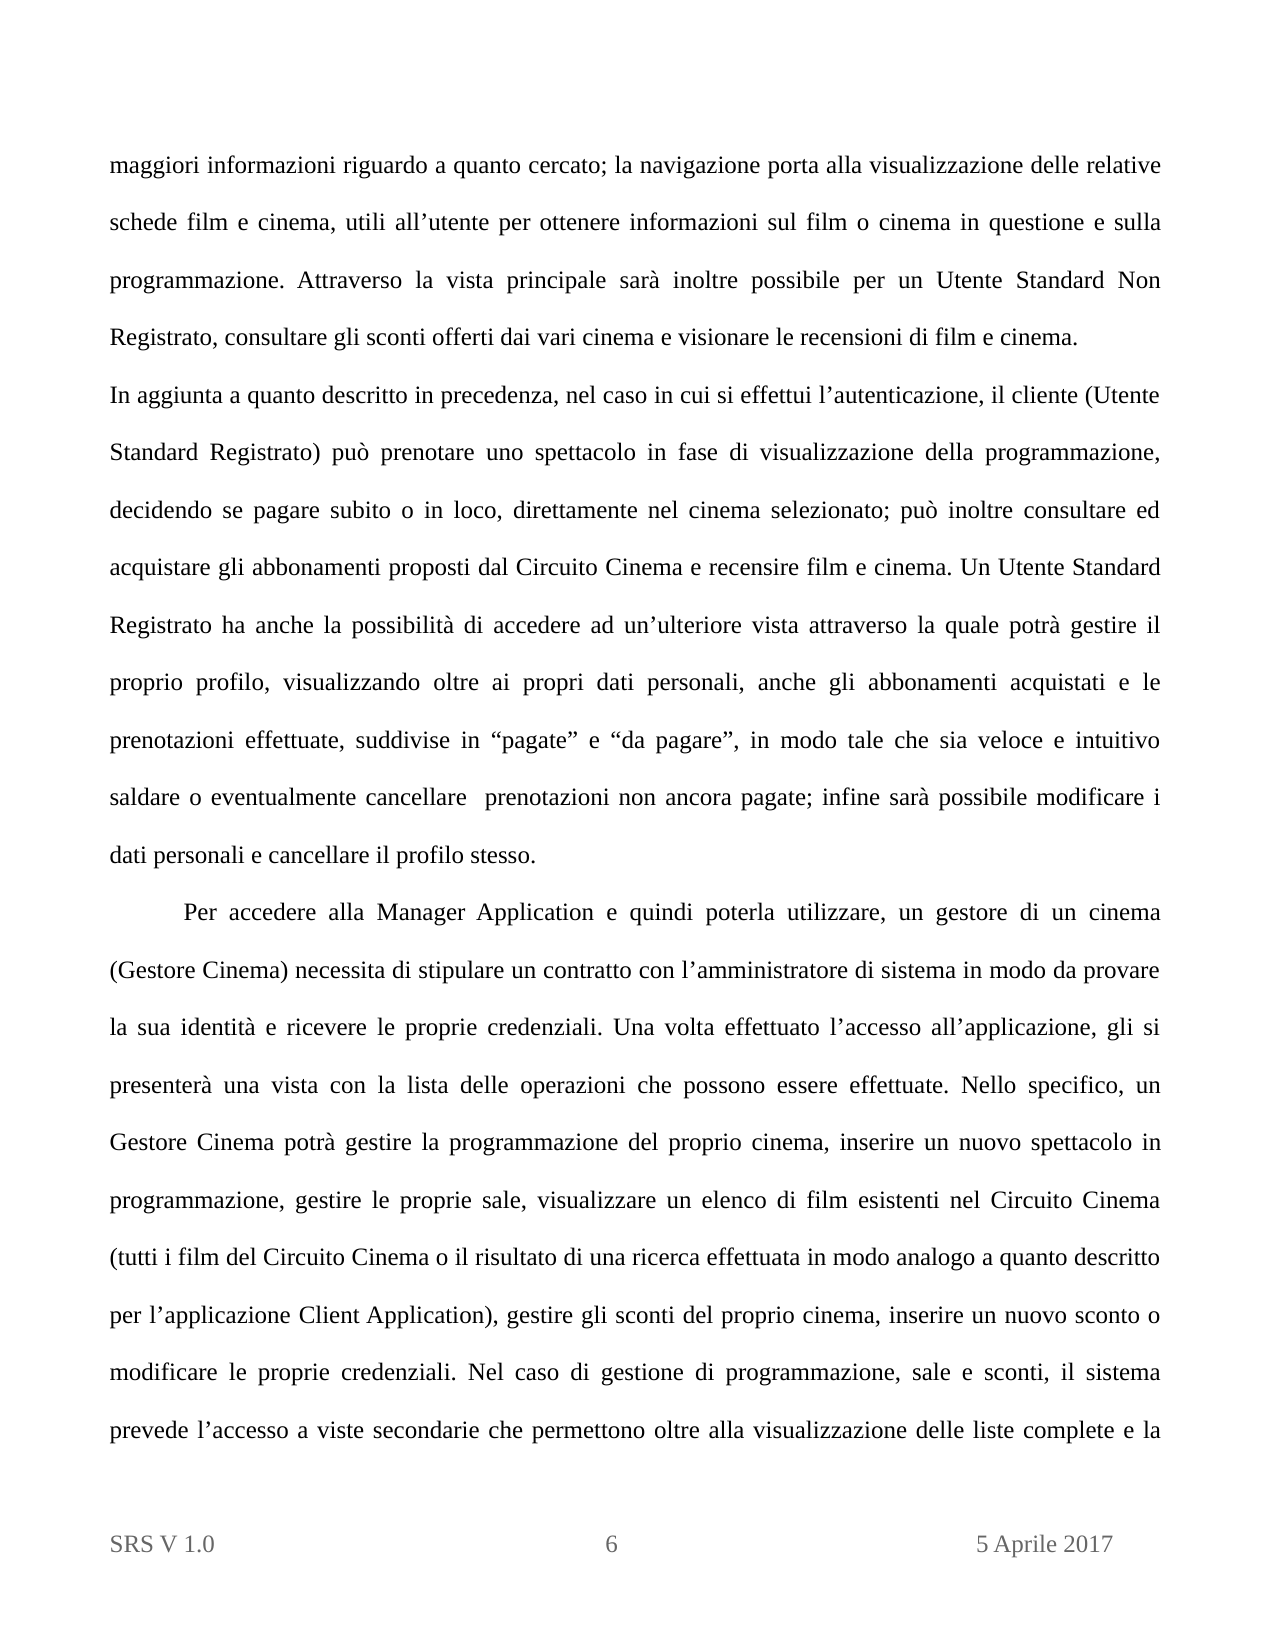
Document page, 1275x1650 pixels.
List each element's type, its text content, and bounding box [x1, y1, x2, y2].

text Per accedere alla Manager Application e quindi poterla utilizzare, un gestore di un cinema (Gestore Cinema) necessita di stipulare un contratto con l’amministratore di sistema in modo da provare la sua identità e ricevere le proprie credenziali. Una volta effettuato l’accesso all’applicazione, gli si presenterà una vista con la lista delle operazioni che possono essere effettuate. Nello specifico, un Gestore Cinema potrà gestire la programmazione del proprio cinema, inserire un nuovo spettacolo in programmazione, gestire le proprie sale, visualizzare un elenco di film esistenti nel Circuito Cinema (tutti i film del Circuito Cinema o il risultato di una ricerca effettuata in modo analogo a quanto descritto per l’applicazione Client Application), gestire gli sconti del proprio cinema, inserire un nuovo sconto o modificare le proprie credenziali. Nel caso di gestione di programmazione, sale e sconti, il sistema prevede l’accesso a viste secondarie che permettono oltre alla visualizzazione delle liste complete e la [109, 897, 1162, 1444]
text maggiori informazioni riguardo a quanto cercato; la navigazione porta alla visualizzazione delle relative schede film e cinema, utili all’utente per ottenere informazioni sul film o cinema in questione e sulla programmazione. Attraverso la vista principale sarà inoltre possibile per un Utente Standard Non Registrato, consultare gli sconti offerti dai vari cinema e visionare le recensioni di film e cinema. [109, 150, 1162, 351]
text In aggiunta a quanto descritto in precedenza, nel caso in cui si effettui l’autenticazione, il cliente (Utente Standard Registrato) può prenotare uno spettacolo in fase di visualizzazione della programmazione, decidendo se pagare subito o in loco, direttamente nel cinema selezionato; può inoltre consultare ed acquistare gli abbonamenti proposti dal Circuito Cinema e recensire film e cinema. Un Utente Standard Registrato ha anche la possibilità di accedere ad un’ulteriore vista attraverso la quale potrà gestire il proprio profilo, visualizzando oltre ai propri dati personali, anche gli abbonamenti acquistati e le prenotazioni effettuate, suddivise in “pagate” e “da pagare”, in modo tale che sia veloce e intuitivo saldare o eventualmente cancellare prenotazioni non ancora pagate; infine sarà possibile modificare i dati personali e cancellare il profilo stesso. [109, 380, 1162, 869]
